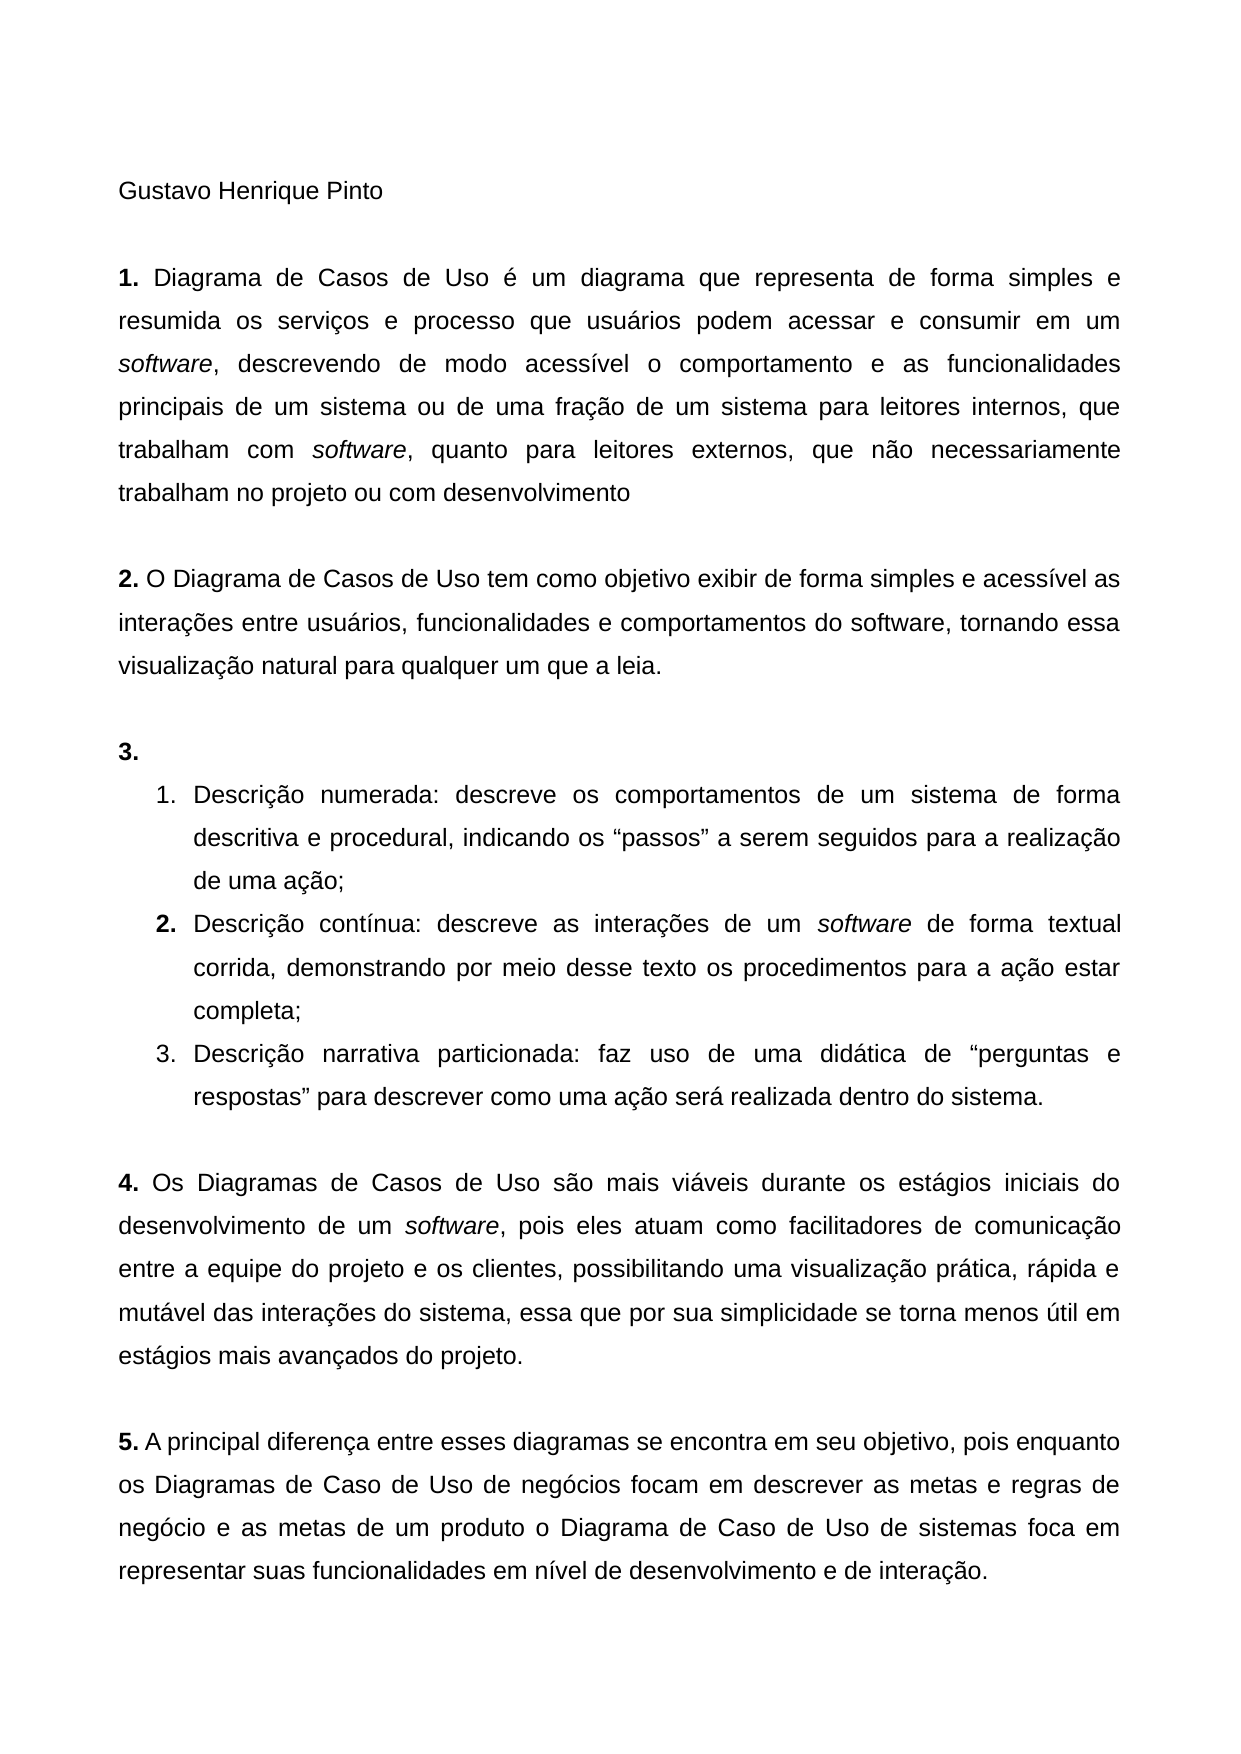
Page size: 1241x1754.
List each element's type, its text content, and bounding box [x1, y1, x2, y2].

text 3. [118, 737, 1122, 766]
list Descrição contínua: descreve as interações de um software de forma textual corrida, demonstrando por meio desse texto os procedimentos para a ação estar completa; [156, 909, 1122, 1024]
text 5. A principal diferença entre esses diagramas se encontra em seu objetivo, pois enquanto os Diagramas de Caso de Uso de negócios focam em descrever as metas e regras de negócio e as metas de um produto o Diagrama de Caso de Uso de sistemas foca em representar suas funcionalidades em nível de desenvolvimento e de interação. [118, 1427, 1122, 1585]
text Gustavo Henrique Pinto [118, 176, 1122, 205]
text 2. O Diagrama de Casos de Uso tem como objetivo exibir de forma simples e acessível as interações entre usuários, funcionalidades e comportamentos do software, tornando essa visualização natural para qualquer um que a leia. [118, 564, 1122, 679]
list Descrição numerada: descreve os comportamentos de um sistema de forma descritiva e procedural, indicando os “passos” a serem seguidos para a realização de uma ação; [156, 780, 1122, 895]
text 1. Diagrama de Casos de Uso é um diagrama que representa de forma simples e resumida os serviços e processo que usuários podem acessar e consumir em um software, descrevendo de modo acessível o comportamento e as funcionalidades principais de um sistema ou de uma fração de um sistema para leitores internos, que trabalham com software, quanto para leitores externos, que não necessariamente trabalham no projeto ou com desenvolvimento [118, 263, 1122, 507]
text 4. Os Diagramas de Casos de Uso são mais viáveis durante os estágios iniciais do desenvolvimento de um software, pois eles atuam como facilitadores de comunicação entre a equipe do projeto e os clientes, possibilitando uma visualização prática, rápida e mutável das interações do sistema, essa que por sua simplicidade se torna menos útil em estágios mais avançados do projeto. [118, 1168, 1122, 1369]
list Descrição narrativa particionada: faz uso de uma didática de “perguntas e respostas” para descrever como uma ação será realizada dentro do sistema. [156, 1039, 1122, 1111]
